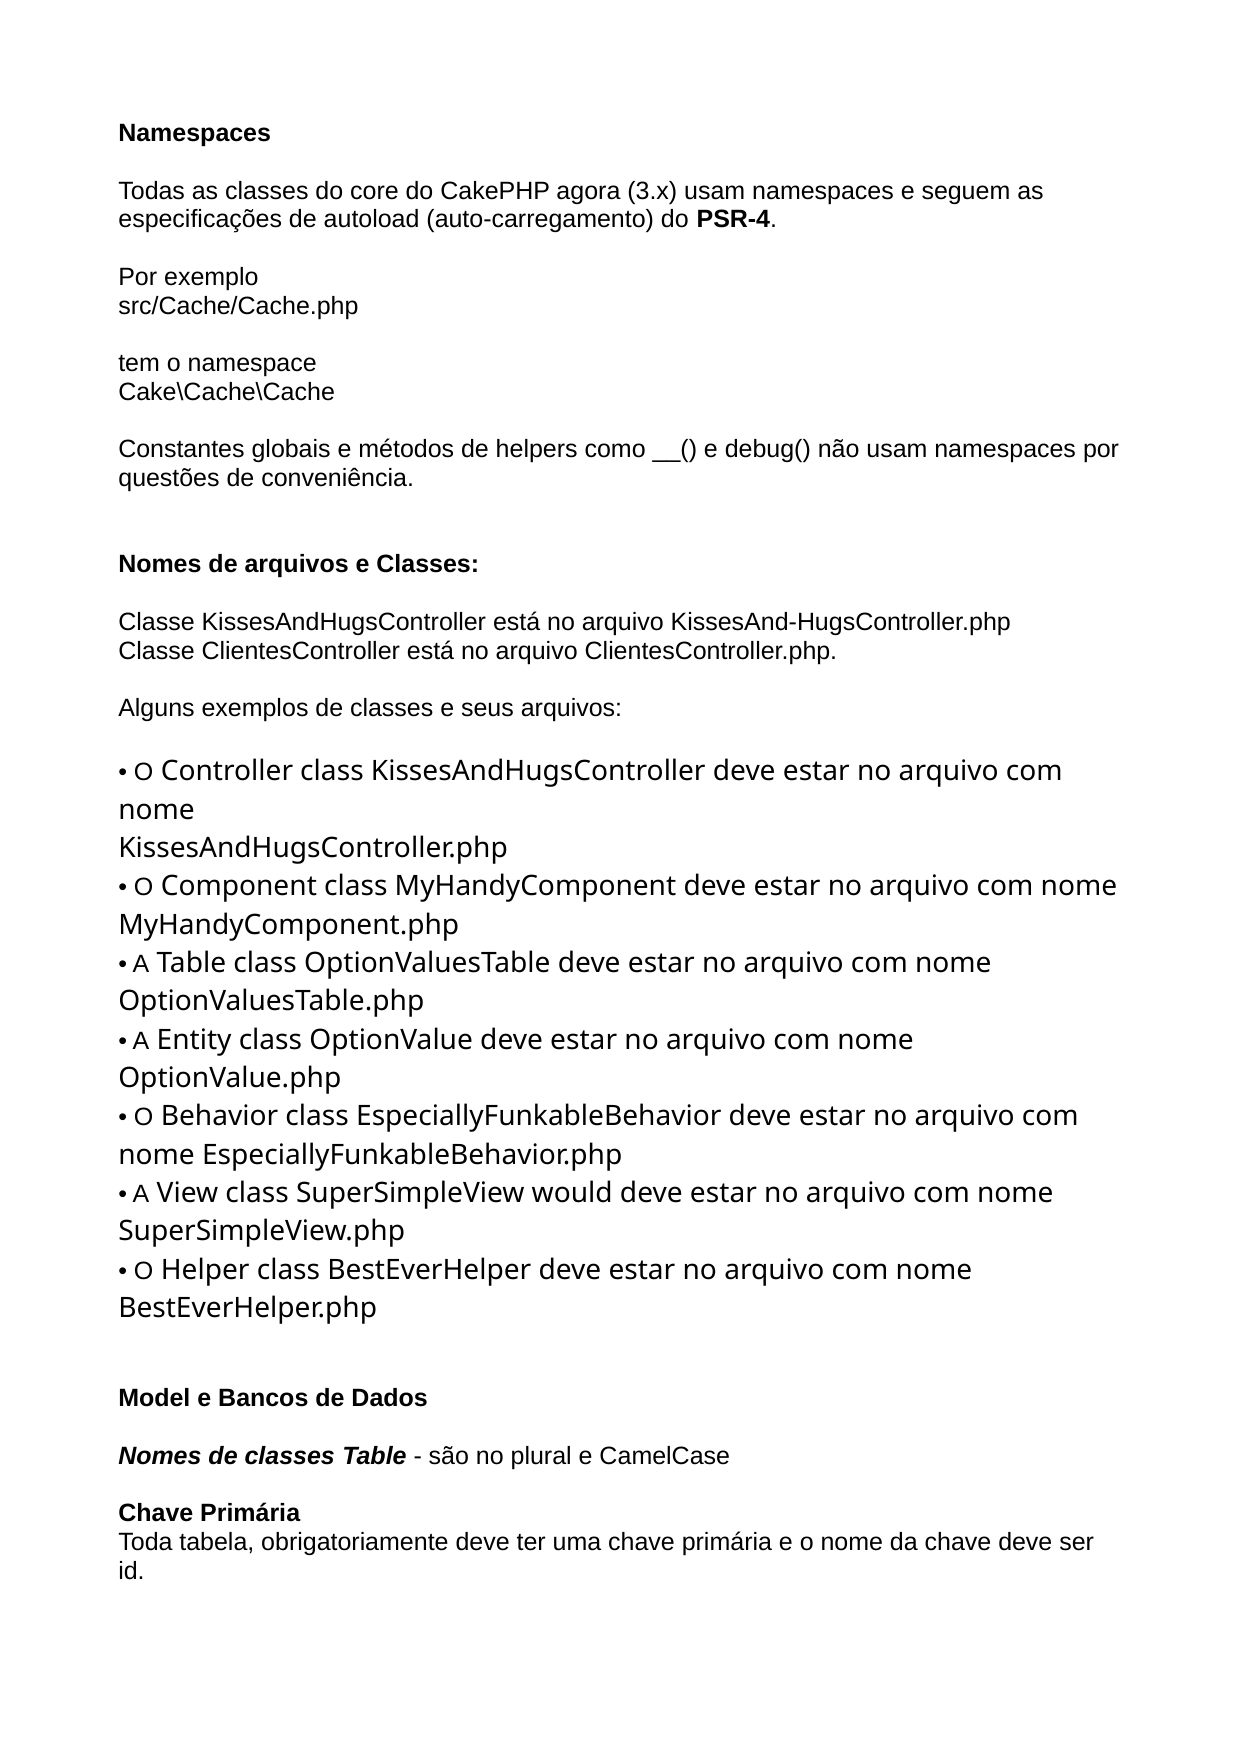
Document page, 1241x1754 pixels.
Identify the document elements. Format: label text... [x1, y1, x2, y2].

text Alguns exemplos de classes e seus arquivos: [118, 693, 1122, 722]
text Classe ClientesController está no arquivo ClientesController.php. [118, 636, 1122, 664]
text KissesAndHugsController.php [118, 827, 1122, 866]
text • O Behavior class EspeciallyFunkableBehavior deve estar no arquivo com nome EspeciallyFunkableBehavior.php [118, 1096, 1122, 1172]
text Classe KissesAndHugsController está no arquivo KissesAnd-HugsController.php [118, 607, 1122, 636]
text Namespaces [118, 118, 1122, 147]
text • O Helper class BestEverHelper deve estar no arquivo com nome BestEverHelper.php [118, 1249, 1122, 1326]
text Nomes de arquivos e Classes: [118, 549, 1122, 578]
text • A Entity class OptionValue deve estar no arquivo com nome OptionValue.php [118, 1019, 1122, 1096]
text • A View class SuperSimpleView would deve estar no arquivo com nome SuperSimpleView.php [118, 1172, 1122, 1249]
text • O Controller class KissesAndHugsController deve estar no arquivo com nome [118, 751, 1122, 827]
text Por exemplo [118, 262, 1122, 291]
text • A Table class OptionValuesTable deve estar no arquivo com nome [118, 942, 1122, 981]
text Toda tabela, obrigatoriamente deve ter uma chave primária e o nome da chave deve ser id. [118, 1527, 1122, 1584]
text Nomes de classes Table - são no plural e CamelCase [118, 1441, 1122, 1469]
text MyHandyComponent.php [118, 904, 1122, 942]
text tem o namespace [118, 348, 1122, 377]
text src/Cache/Cache.php [118, 291, 1122, 319]
text Chave Primária [118, 1498, 1122, 1527]
text Model e Bancos de Dados [118, 1383, 1122, 1412]
text OptionValuesTable.php [118, 981, 1122, 1019]
text Cake\Cache\Cache [118, 377, 1122, 406]
text • O Component class MyHandyComponent deve estar no arquivo com nome [118, 866, 1122, 904]
text Constantes globais e métodos de helpers como __() e debug() não usam namespaces por questões de conveniência. [118, 434, 1122, 492]
text Todas as classes do core do CakePHP agora (3.x) usam namespaces e seguem as especificações de autoload (auto-carregamento) do PSR-4. [118, 176, 1122, 233]
